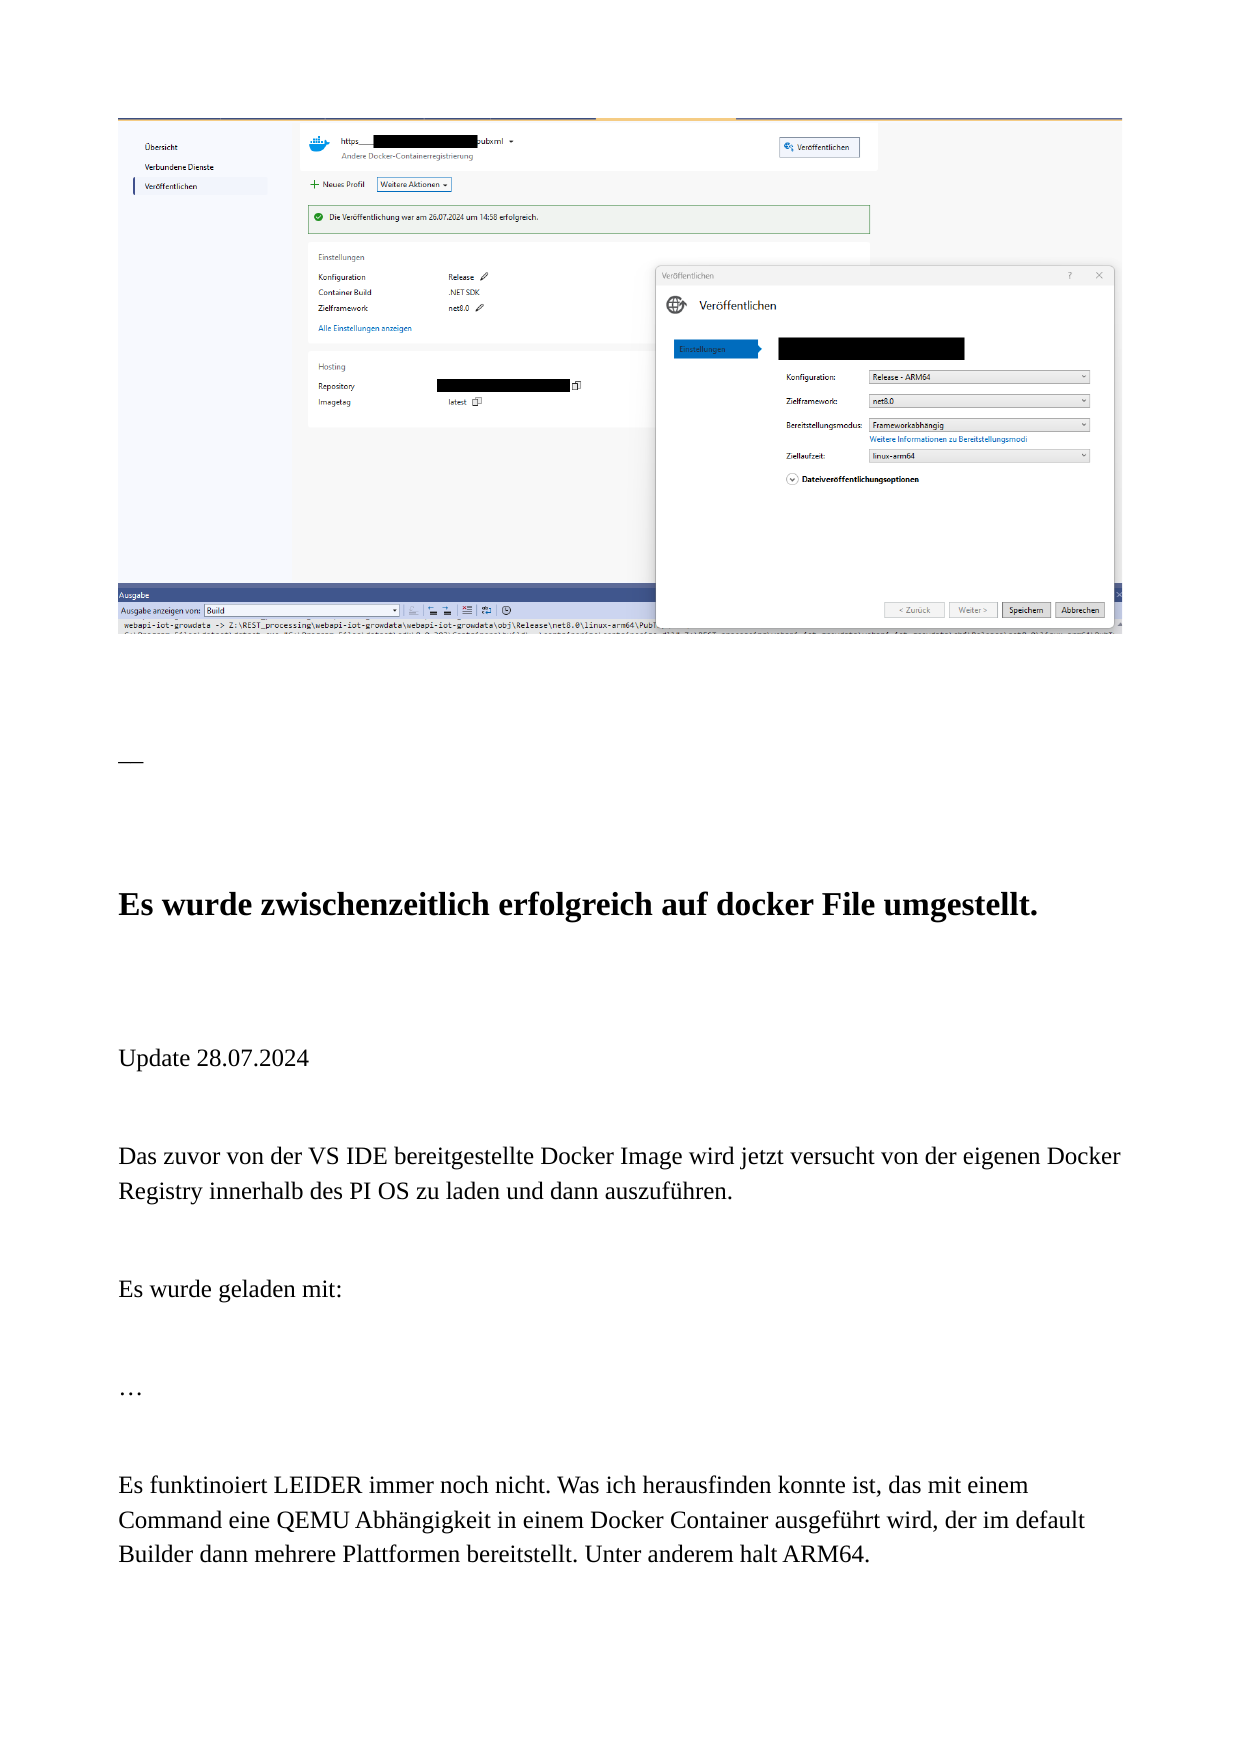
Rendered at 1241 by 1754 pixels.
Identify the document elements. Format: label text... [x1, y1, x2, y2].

text Das zuvor von der VS IDE bereitgestellte Docker Image wird jetzt versucht von der eigenen Docker Registry innerhalb des PI OS zu laden und dann auszuführen. [118, 1141, 1122, 1205]
text Update 28.07.2024 [118, 1043, 1122, 1072]
text … [118, 1372, 1122, 1401]
text Es funktinoiert LEIDER immer noch nicht. Was ich herausfinden konnte ist, das mit einem Command eine QEMU Abhängigkeit in einem Docker Container ausgeführt wird, der im default Builder dann mehrere Plattformen bereitstellt. Unter anderem halt ARM64. [118, 1470, 1122, 1568]
text Es wurde zwischenzeitlich erfolgreich auf docker File umgestellt. [118, 885, 1122, 923]
text __ [118, 737, 1122, 766]
picture [118, 118, 1123, 634]
text Es wurde geladen mit: [118, 1274, 1122, 1303]
